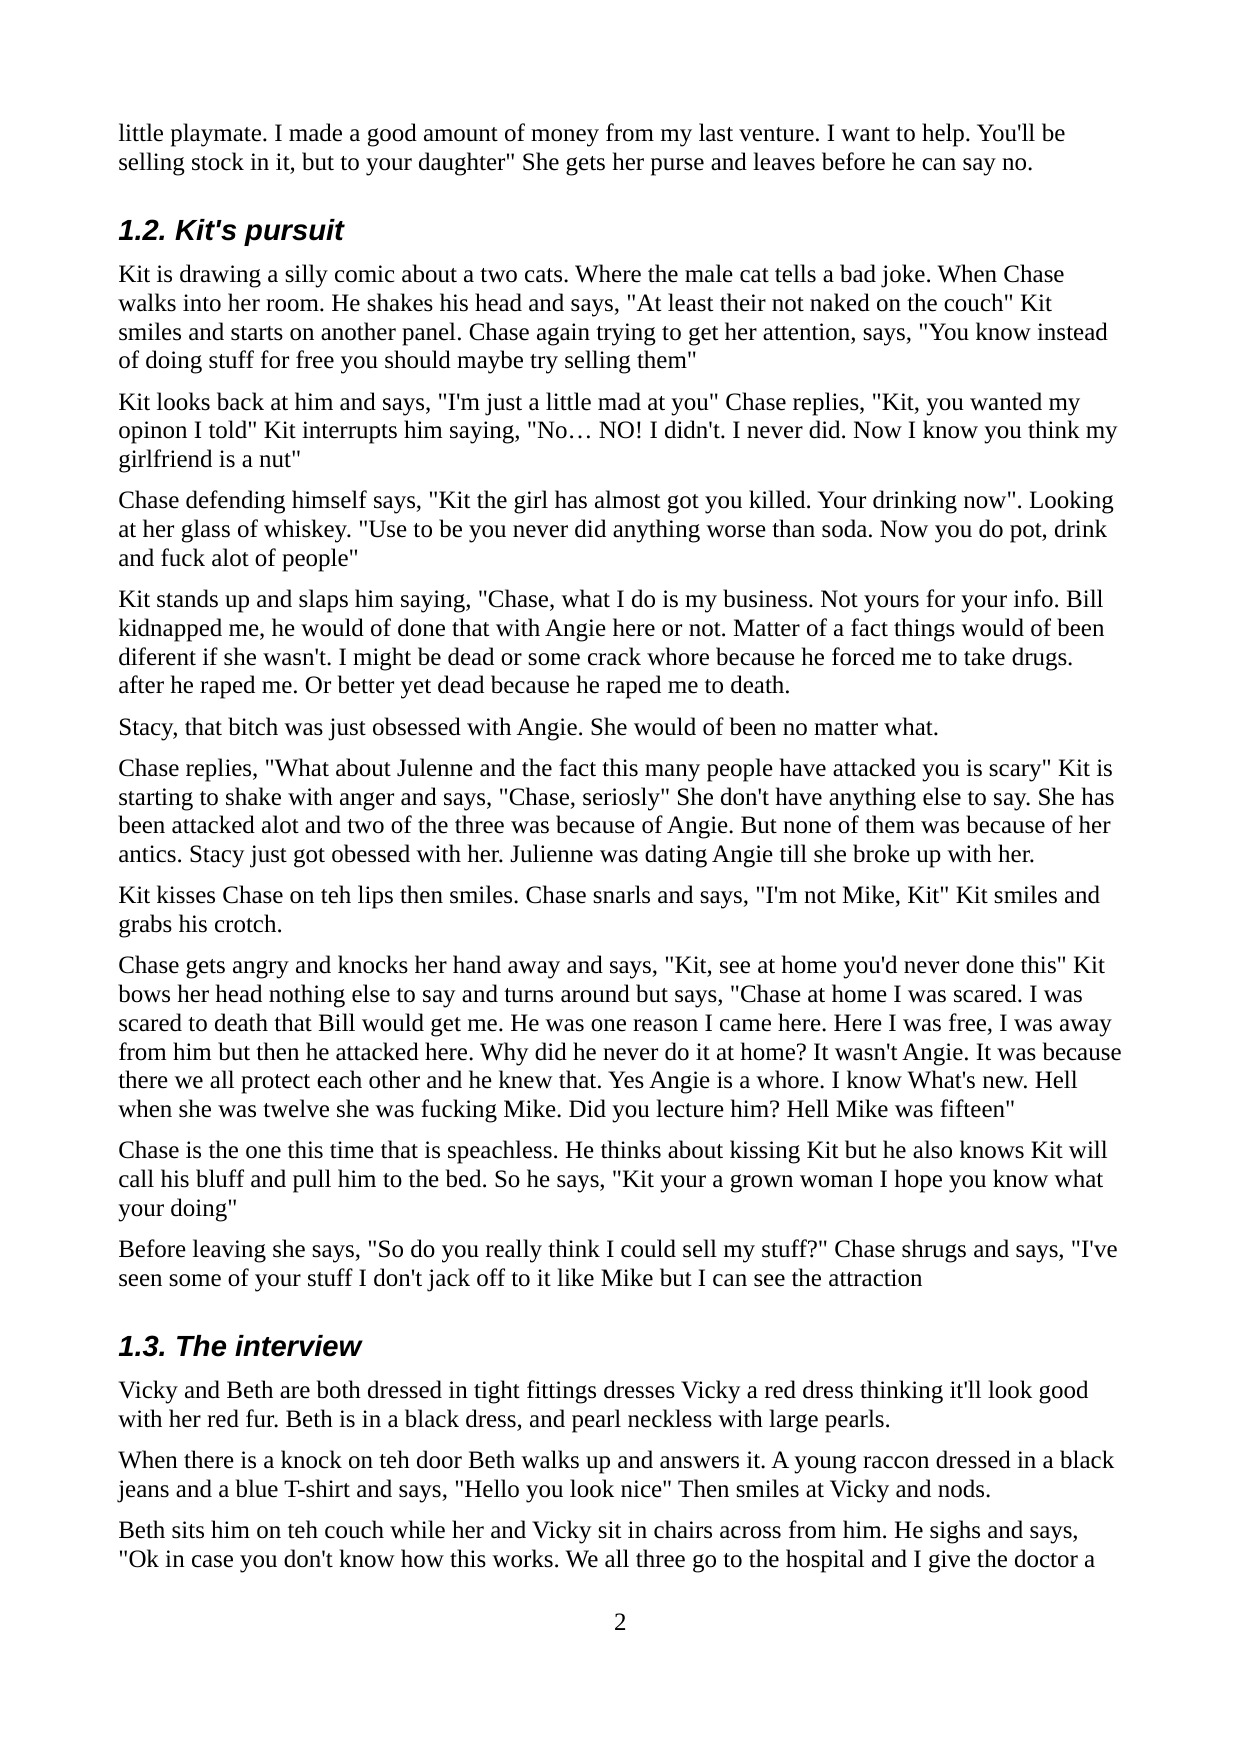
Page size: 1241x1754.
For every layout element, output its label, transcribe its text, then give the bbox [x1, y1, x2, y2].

text Chase defending himself says, "Kit the girl has almost got you killed. Your drinking now". Looking at her glass of whiskey. "Use to be you never did anything worse than soda. Now you do pot, drink and fuck alot of people" [118, 485, 1122, 572]
text Kit looks back at him and says, "I'm just a little mad at you" Chase replies, "Kit, you wanted my opinon I told" Kit interrupts him saying, "No… NO! I didn't. I never did. Now I know you think my girlfriend is a nut" [118, 387, 1122, 473]
text Chase gets angry and knocks her hand away and says, "Kit, see at home you'd never done this" Kit bows her head nothing else to say and turns around but says, "Chase at home I was scared. I was scared to death that Bill would get me. He was one reason I came here. Here I was free, I was away from him but then he attacked here. Why did he never do it at home? It wasn't Angie. It was because there we all protect each other and he knew that. Yes Angie is a whore. I know What's new. Hell when she was twelve she was fucking Mike. Did you lecture him? Hell Mike was fifteen" [118, 950, 1122, 1123]
text little playmate. I made a good amount of money from my last venture. I want to help. You'll be selling stock in it, but to your daughter" She gets her purse and leaves before he can say no. [118, 118, 1122, 176]
text Vicky and Beth are both dressed in tight fittings dresses Vicky a red dress thinking it'll look good with her red fur. Beth is in a black dress, and pearl neckless with large pearls. [118, 1375, 1122, 1433]
subtitle Kit's pursuit [118, 213, 1122, 247]
text Stacy, that bitch was just obsessed with Angie. She would of been no matter what. [118, 712, 1122, 740]
text Kit stands up and slaps him saying, "Chase, what I do is my business. Not yours for your info. Bill kidnapped me, he would of done that with Angie here or not. Matter of a fact things would of been diferent if she wasn't. I might be dead or some crack whore because he forced me to take drugs. after he raped me. Or better yet dead because he raped me to death. [118, 584, 1122, 699]
text Beth sits him on teh couch while her and Vicky sit in chairs across from him. He sighs and says, "Ok in case you don't know how this works. We all three go to the hospital and I give the doctor a [118, 1515, 1122, 1573]
text Before leaving she says, "So do you really think I could sell my stuff?" Chase shrugs and says, "I've seen some of your stuff I don't jack off to it like Mike but I can see the attraction [118, 1234, 1122, 1292]
text Kit is drawing a silly comic about a two cats. Where the male cat tells a bad joke. When Chase walks into her room. He shakes his head and says, "At least their not naked on the couch" Kit smiles and starts on another panel. Chase again trying to get her attention, says, "You know instead of doing stuff for free you should maybe try selling them" [118, 259, 1122, 374]
subtitle The interview [118, 1329, 1122, 1363]
text Chase is the one this time that is speachless. He thinks about kissing Kit but he also knows Kit will call his bluff and pull him to the bed. So he says, "Kit your a grown woman I hope you know what your doing" [118, 1135, 1122, 1222]
text Kit kisses Chase on teh lips then smiles. Chase snarls and says, "I'm not Mike, Kit" Kit smiles and grabs his crotch. [118, 880, 1122, 938]
text When there is a knock on teh door Beth walks up and answers it. A young raccon dressed in a black jeans and a blue T-shirt and says, "Hello you look nice" Then smiles at Vicky and nods. [118, 1445, 1122, 1503]
text Chase replies, "What about Julenne and the fact this many people have attacked you is scary" Kit is starting to shake with anger and says, "Chase, seriosly" She don't have anything else to say. She has been attacked alot and two of the three was because of Angie. But none of them was because of her antics. Stacy just got obessed with her. Julienne was dating Angie till she broke up with her. [118, 753, 1122, 868]
